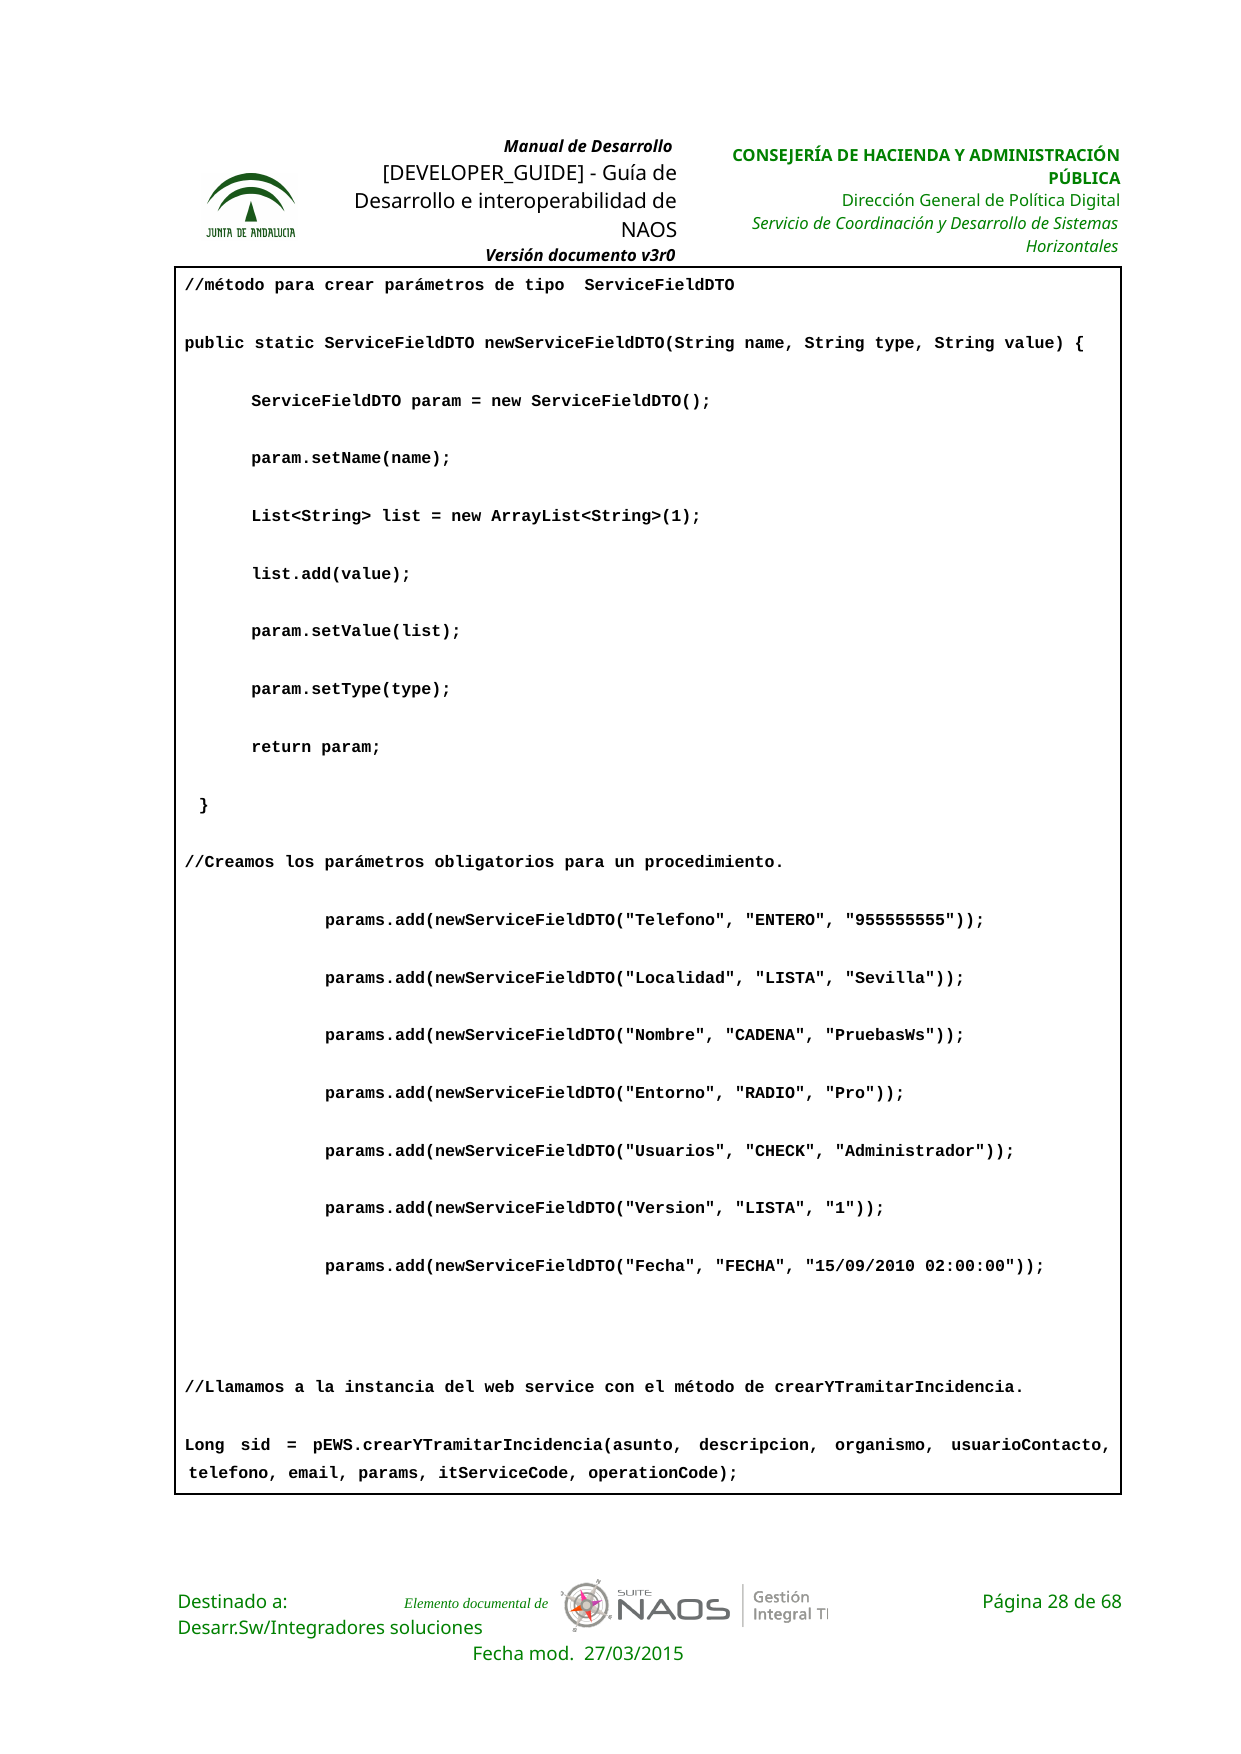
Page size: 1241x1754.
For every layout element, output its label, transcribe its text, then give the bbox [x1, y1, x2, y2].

text } [176, 785, 1120, 815]
text //Creamos los parámetros obligatorios para un procedimiento. [176, 843, 1120, 873]
text params.add(newServiceFieldDTO("Fecha", "FECHA", "15/09/2010 02:00:00")); [176, 1247, 1120, 1277]
text //método para crear parámetros de tipo ServiceFieldDTO [176, 268, 1120, 296]
text param.setType(type); [176, 670, 1120, 699]
text params.add(newServiceFieldDTO("Telefono", "ENTERO", "955555555")); [176, 901, 1120, 930]
text params.add(newServiceFieldDTO("Nombre", "CADENA", "PruebasWs")); [176, 1016, 1120, 1046]
text Long sid = pEWS.crearYTramitarIncidencia(asunto, descripcion, organismo, usuarioContacto, telefono, email, params, itServiceCode, operationCode); [176, 1426, 1120, 1493]
text public static ServiceFieldDTO newServiceFieldDTO(String name, String type, String value) { [176, 323, 1120, 353]
text list.add(value); [176, 554, 1120, 584]
text params.add(newServiceFieldDTO("Version", "LISTA", "1")); [176, 1189, 1120, 1219]
text param.setValue(list); [176, 612, 1120, 642]
text params.add(newServiceFieldDTO("Localidad", "LISTA", "Sevilla")); [176, 958, 1120, 988]
text params.add(newServiceFieldDTO("Usuarios", "CHECK", "Administrador")); [176, 1131, 1120, 1161]
text ServiceFieldDTO param = new ServiceFieldDTO(); [176, 381, 1120, 411]
text return param; [176, 727, 1120, 757]
text //Llamamos a la instancia del web service con el método de crearYTramitarIncidencia. [176, 1368, 1120, 1398]
text params.add(newServiceFieldDTO("Entorno", "RADIO", "Pro")); [176, 1074, 1120, 1103]
text List<String> list = new ArrayList<String>(1); [176, 497, 1120, 526]
picture [560, 1579, 829, 1632]
picture [201, 173, 298, 241]
text param.setName(name); [176, 439, 1120, 469]
